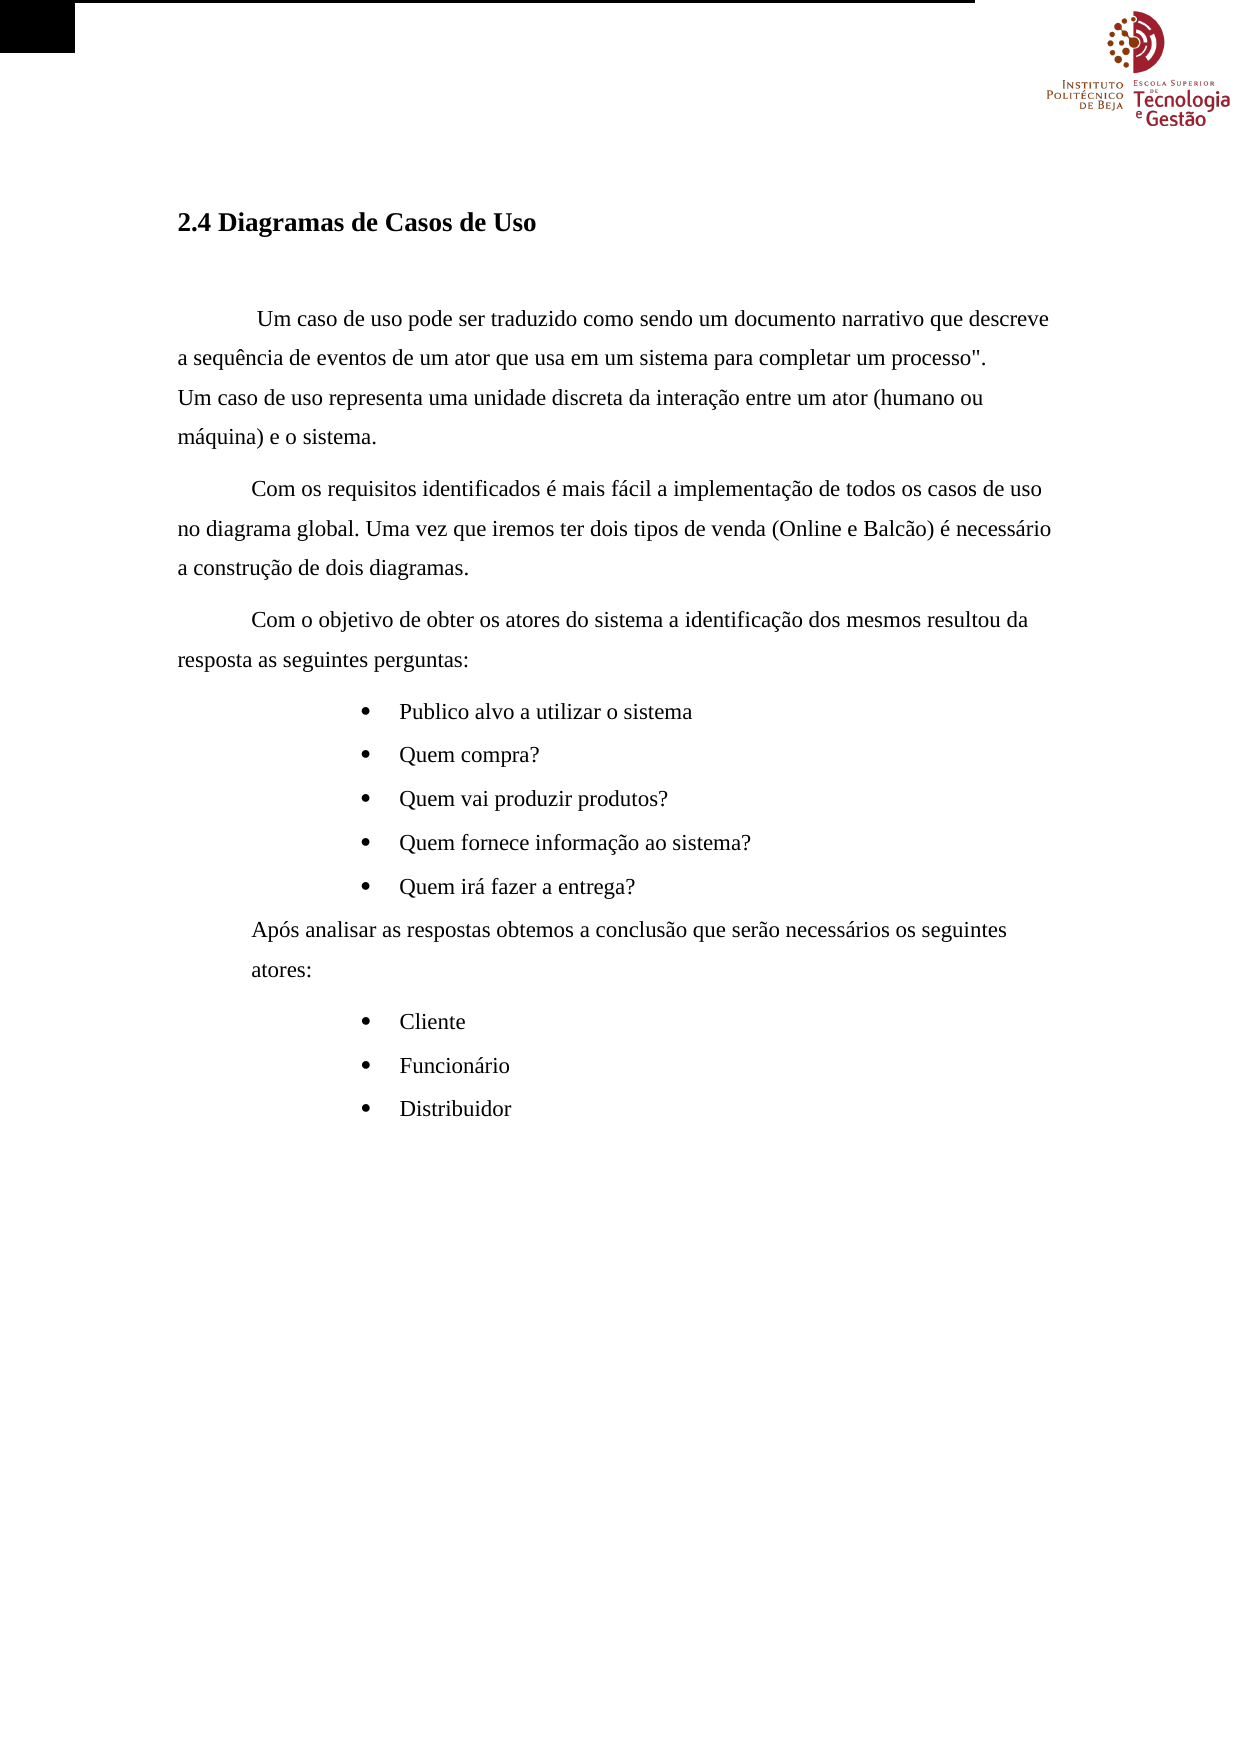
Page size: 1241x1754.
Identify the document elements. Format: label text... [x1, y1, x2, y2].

text Um caso de uso pode ser traduzido como sendo um documento narrativo que descreve a sequência de eventos de um ator que usa em um sistema para completar um processo". Um caso de uso representa uma unidade discreta da interação entre um ator (humano ou máquina) e o sistema. [177, 305, 1063, 450]
list Publico alvo a utilizar o sistema [362, 698, 1063, 724]
list Quem vai produzir produtos? [362, 785, 1063, 812]
list Funcionário [362, 1052, 1063, 1078]
list Cliente [362, 1008, 1063, 1034]
list Distribuidor [362, 1095, 1063, 1122]
subtitle 2.4 Diagramas de Casos de Uso [177, 206, 1063, 237]
list Quem fornece informação ao sistema? [362, 829, 1063, 855]
text Com o objetivo de obter os atores do sistema a identificação dos mesmos resultou da resposta as seguintes perguntas: [177, 606, 1063, 672]
text Após analisar as respostas obtemos a conclusão que serão necessários os seguintes atores: [251, 916, 1063, 982]
list Quem compra? [362, 741, 1063, 768]
text Com os requisitos identificados é mais fácil a implementação de todos os casos de uso no diagrama global. Uma vez que iremos ter dois tipos de venda (Online e Balcão) é necessário a construção de dois diagramas. [177, 475, 1063, 581]
list Quem irá fazer a entrega? [362, 873, 1063, 899]
